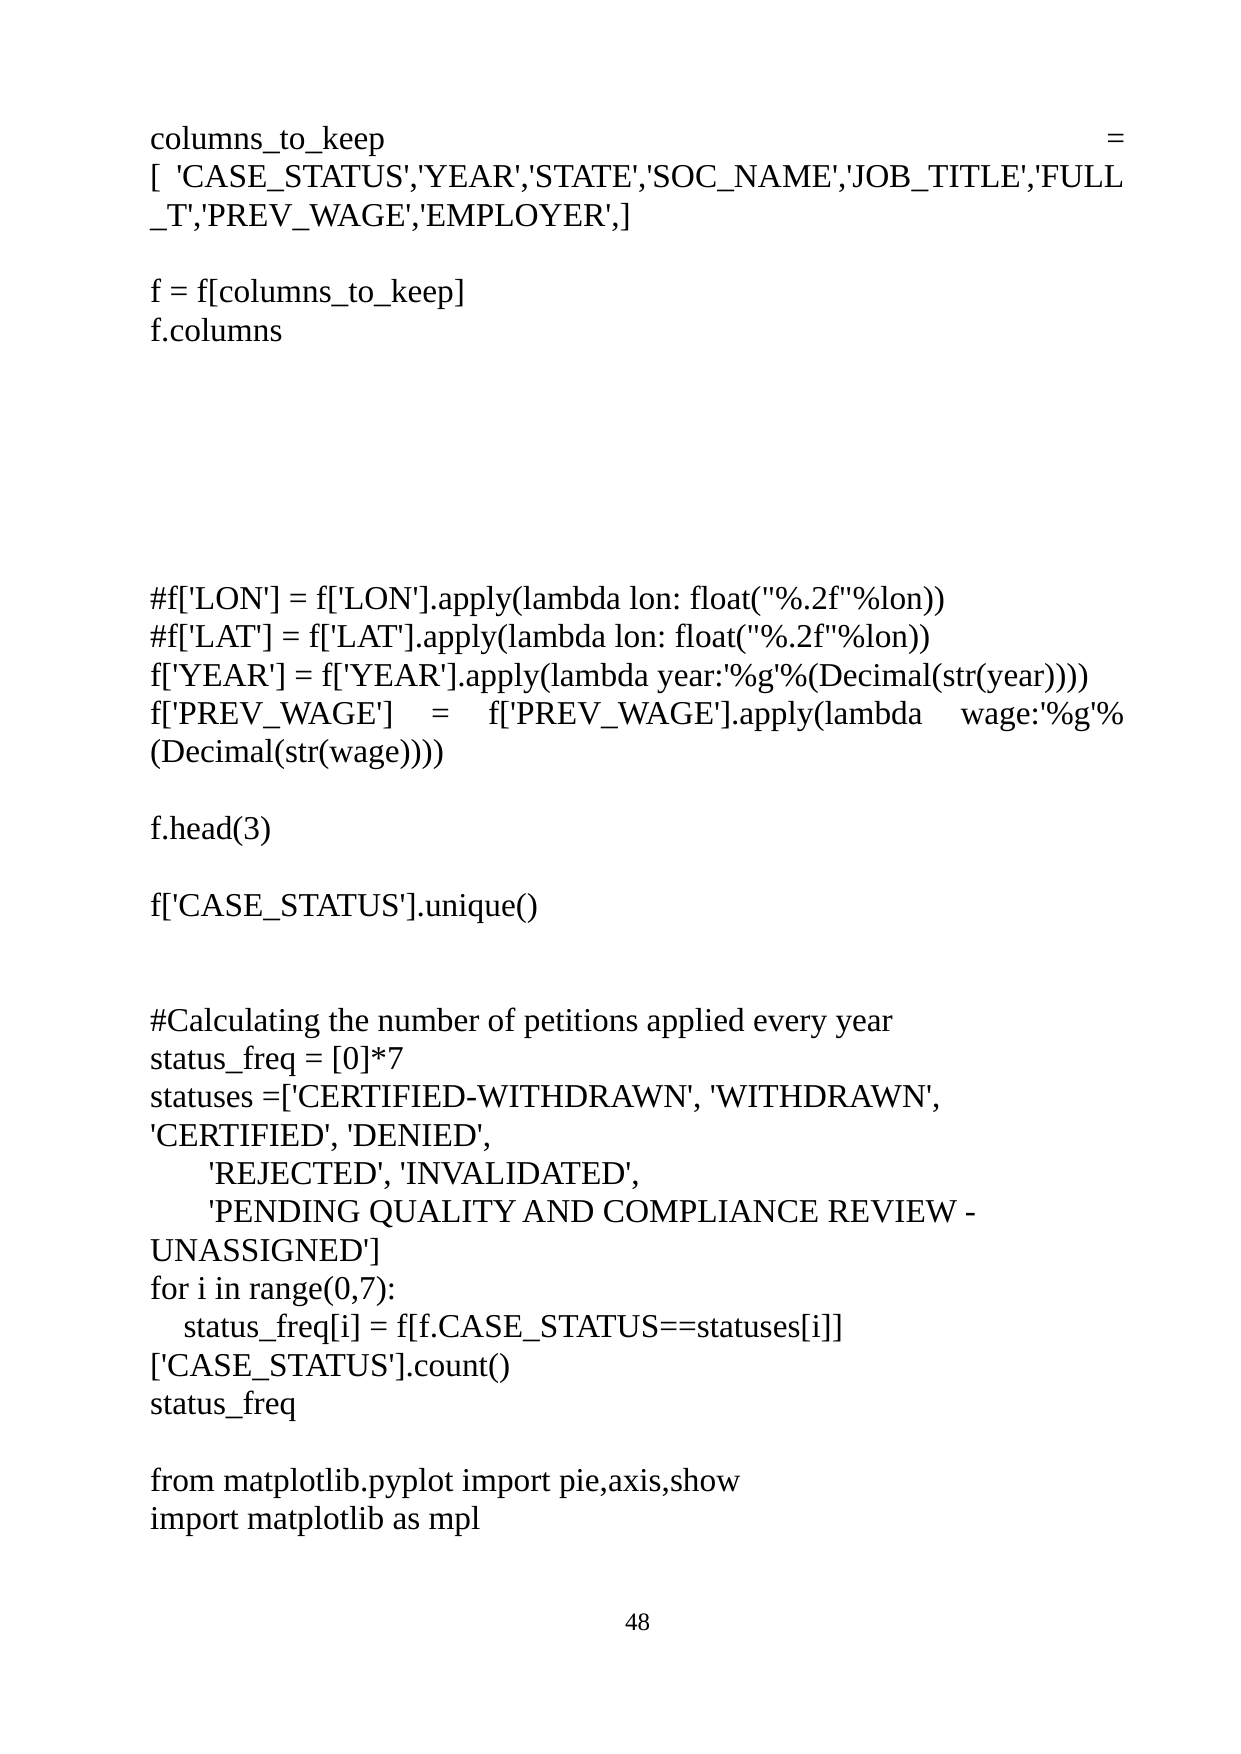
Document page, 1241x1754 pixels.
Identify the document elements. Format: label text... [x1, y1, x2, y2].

text status_freq = [0]*7 [150, 1038, 1125, 1076]
text #Calculating the number of petitions applied every year [150, 1000, 1125, 1038]
text status_freq[i] = f[f.CASE_STATUS==statuses[i]]['CASE_STATUS'].count() [150, 1306, 1125, 1383]
text f['YEAR'] = f['YEAR'].apply(lambda year:'%g'%(Decimal(str(year)))) [150, 655, 1125, 693]
text f = f[columns_to_keep] [150, 271, 1125, 310]
text 'REJECTED', 'INVALIDATED', [150, 1153, 1125, 1191]
text 'PENDING QUALITY AND COMPLIANCE REVIEW - UNASSIGNED'] [150, 1191, 1125, 1268]
text status_freq [150, 1383, 1125, 1421]
text import matplotlib as mpl [150, 1498, 1125, 1536]
text #f['LON'] = f['LON'].apply(lambda lon: float("%.2f"%lon)) [150, 578, 1125, 616]
text f['CASE_STATUS'].unique() [150, 885, 1125, 923]
text f['PREV_WAGE'] = f['PREV_WAGE'].apply(lambda wage:'%g'%(Decimal(str(wage)))) [150, 693, 1125, 770]
text columns_to_keep = [ 'CASE_STATUS','YEAR','STATE','SOC_NAME','JOB_TITLE','FULL_T','PREV_WAGE','EMPLOYER',] [150, 118, 1125, 233]
text from matplotlib.pyplot import pie,axis,show [150, 1460, 1125, 1498]
text f.head(3) [150, 808, 1125, 846]
text f.columns [150, 310, 1125, 348]
text #f['LAT'] = f['LAT'].apply(lambda lon: float("%.2f"%lon)) [150, 616, 1125, 655]
text for i in range(0,7): [150, 1268, 1125, 1306]
text statuses =['CERTIFIED-WITHDRAWN', 'WITHDRAWN', 'CERTIFIED', 'DENIED', [150, 1076, 1125, 1153]
